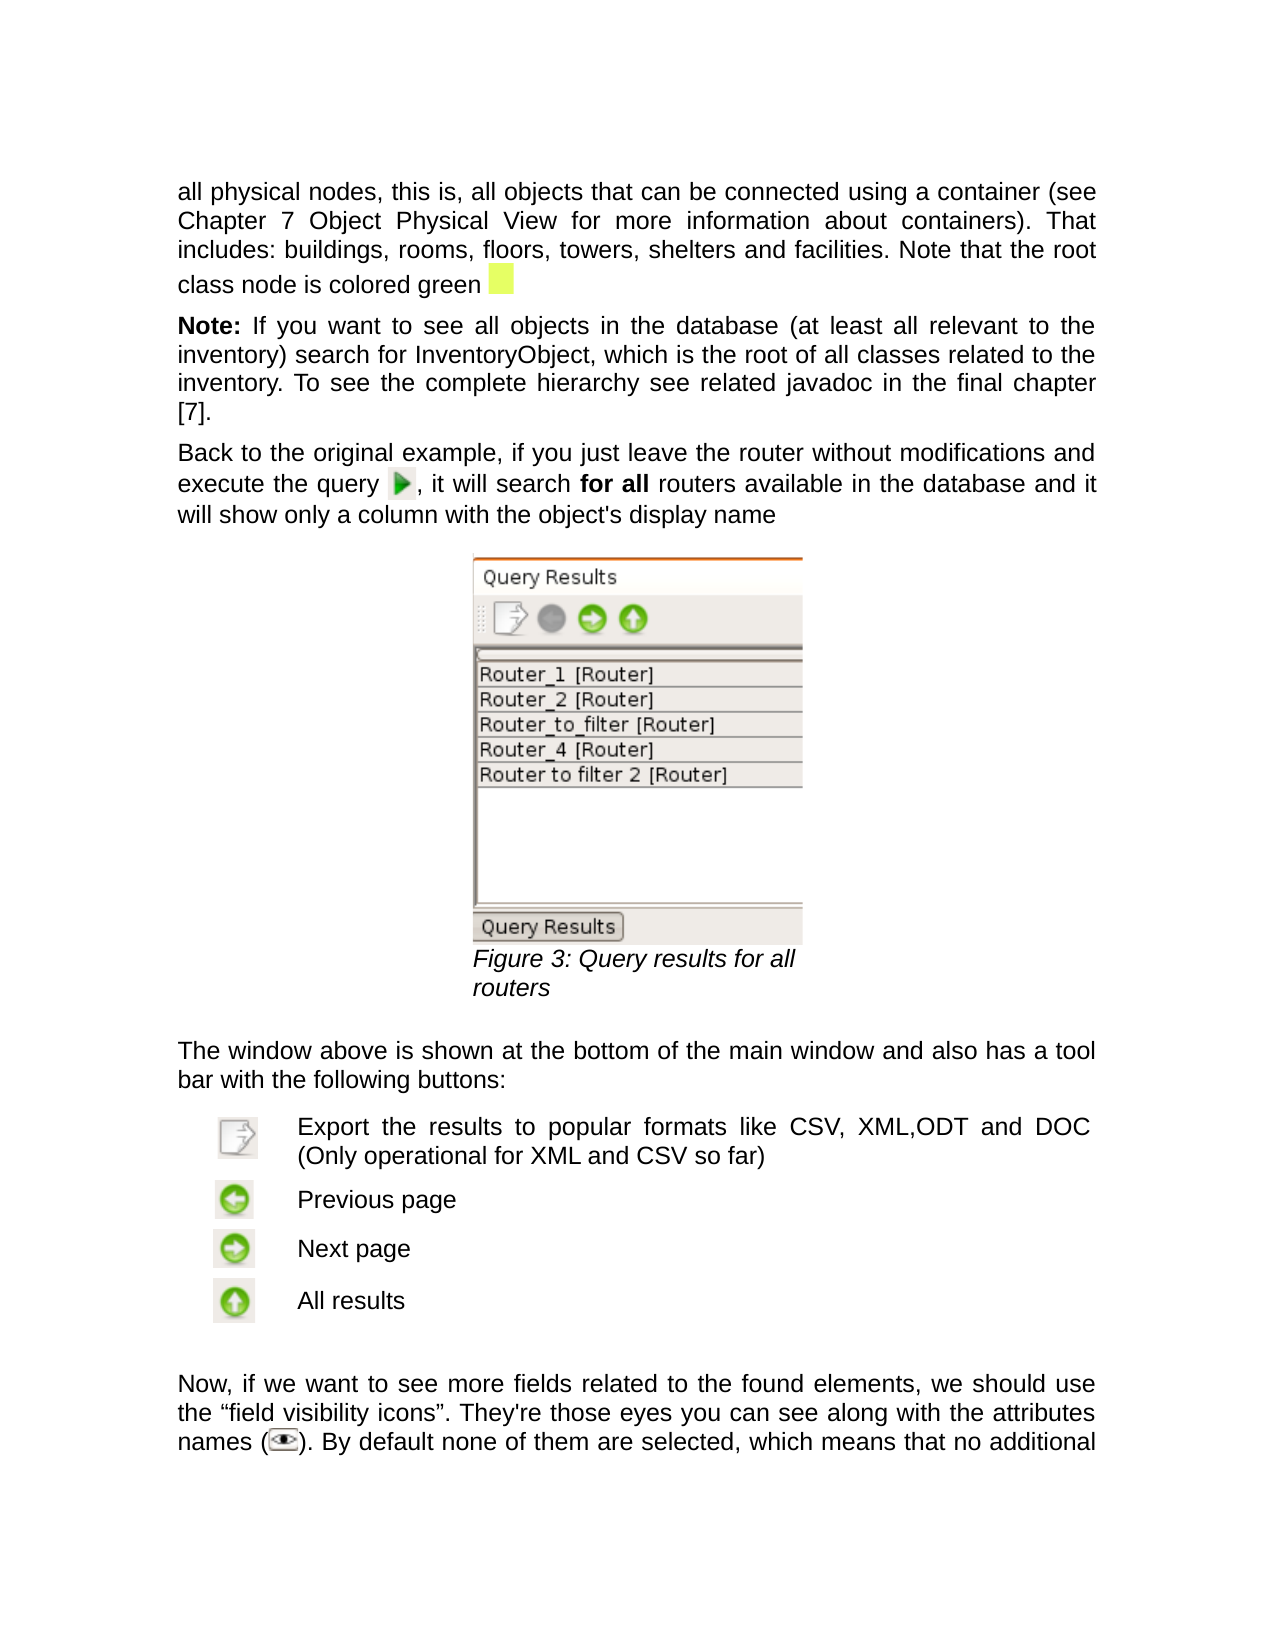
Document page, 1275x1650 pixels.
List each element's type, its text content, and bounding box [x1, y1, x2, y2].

picture [214, 1180, 254, 1219]
picture [213, 1229, 256, 1268]
text Note: If you want to see all objects in the database (at least all relevant to the inventory) search for InventoryObject, which is the root of all classes related to the inventory. To see the complete hierarchy see related javadoc in the final chapter [7]. [177, 311, 1098, 426]
picture [268, 1428, 299, 1451]
picture [217, 1117, 258, 1159]
table_cell Previous page [291, 1175, 1097, 1224]
text Now, if we want to see more fields related to the found elements, we should use the “field visibility icons”. They're those eyes you can see along with the attributes names (). By default none of them are selected, which means that no additional [177, 1369, 1098, 1456]
text Figure 3: Query results for all routers [473, 945, 802, 1002]
text The window above is shown at the bottom of the main window and also has a tool bar with the following buttons: [177, 1036, 1098, 1094]
picture [472, 553, 803, 945]
text Back to the original example, if you just leave the router without modifications and execute the query , it will search for all routers available in the database and it will show only a column with the object's display name [177, 438, 1098, 529]
text all physical nodes, this is, all objects that can be connected using a container (see Chapter 7 Object Physical View for more information about containers). That includes: buildings, rooms, floors, towers, shelters and facilities. Note that the root class node is colored green [177, 177, 1098, 298]
picture [387, 467, 417, 500]
table_cell [177, 1273, 291, 1328]
table_cell [177, 1175, 291, 1224]
table_cell [177, 1224, 291, 1273]
table_cell Next page [291, 1224, 1097, 1273]
picture [488, 263, 514, 294]
picture [213, 1278, 256, 1323]
table_header [177, 1106, 291, 1175]
table_cell All results [291, 1273, 1097, 1328]
table_header Export the results to popular formats like CSV, XML,ODT and DOC (Only operational for XML and CSV so far) [291, 1106, 1097, 1175]
